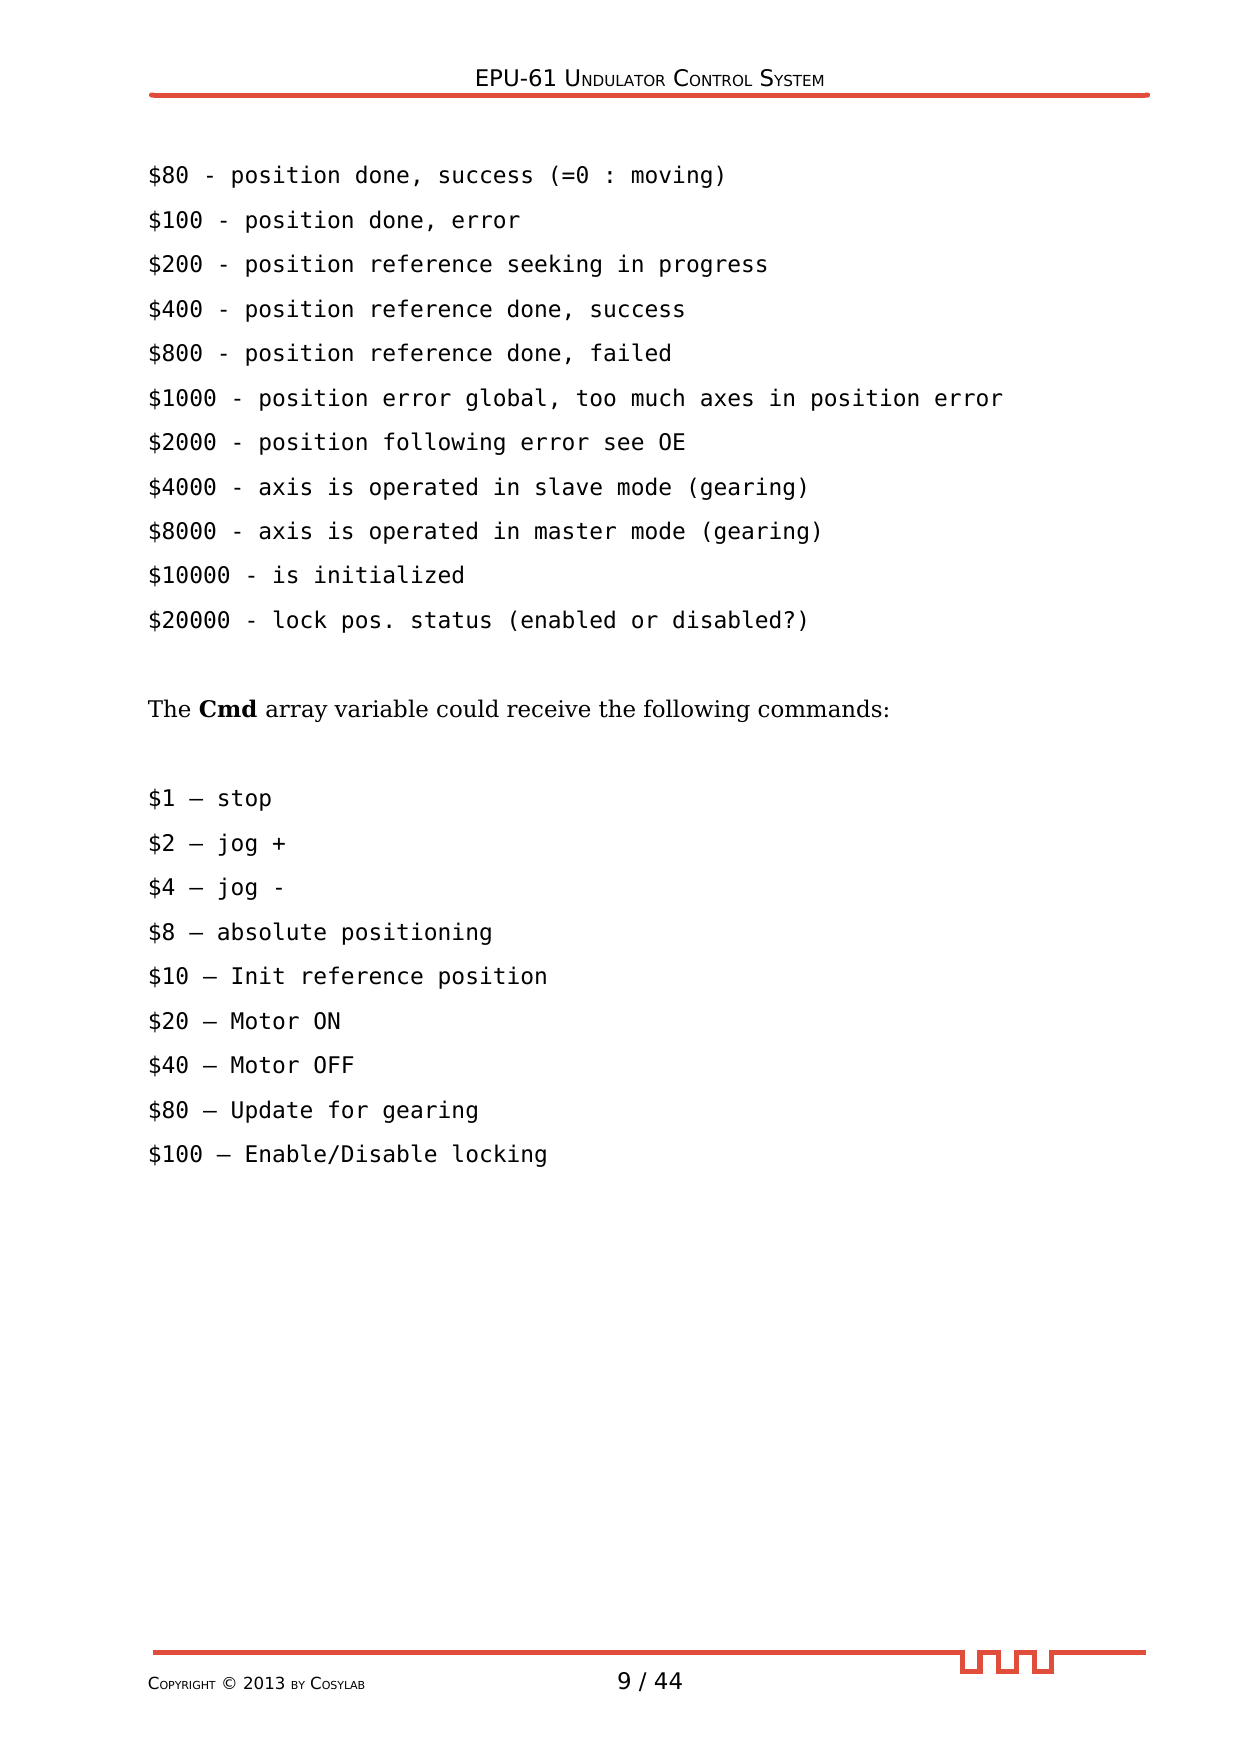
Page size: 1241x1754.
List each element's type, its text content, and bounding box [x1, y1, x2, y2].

text $100 – Enable/Disable locking [148, 1141, 1151, 1168]
text $200 - position reference seeking in progress [148, 251, 1151, 278]
text $80 - position done, success (=0 : moving) [148, 162, 1151, 189]
text $4 – jog - [148, 874, 1151, 901]
text $1 – stop [148, 785, 1151, 812]
text $100 - position done, error [148, 207, 1151, 233]
text $20 – Motor ON [148, 1008, 1151, 1034]
text $400 - position reference done, success [148, 296, 1151, 322]
text $1000 - position error global, too much axes in position error [148, 385, 1151, 411]
text $80 – Update for gearing [148, 1097, 1151, 1123]
text $2 – jog + [148, 830, 1151, 857]
text $10 – Init reference position [148, 963, 1151, 990]
text The Cmd array variable could receive the following commands: [148, 696, 1151, 723]
text $4000 - axis is operated in slave mode (gearing) [148, 474, 1151, 500]
text $2000 - position following error see OE [148, 429, 1151, 456]
text $8 – absolute positioning [148, 919, 1151, 946]
text $8000 - axis is operated in master mode (gearing) [148, 518, 1151, 545]
text $40 – Motor OFF [148, 1052, 1151, 1079]
text $20000 - lock pos. status (enabled or disabled?) [148, 607, 1151, 634]
text $10000 - is initialized [148, 563, 1151, 589]
text $800 - position reference done, failed [148, 340, 1151, 367]
